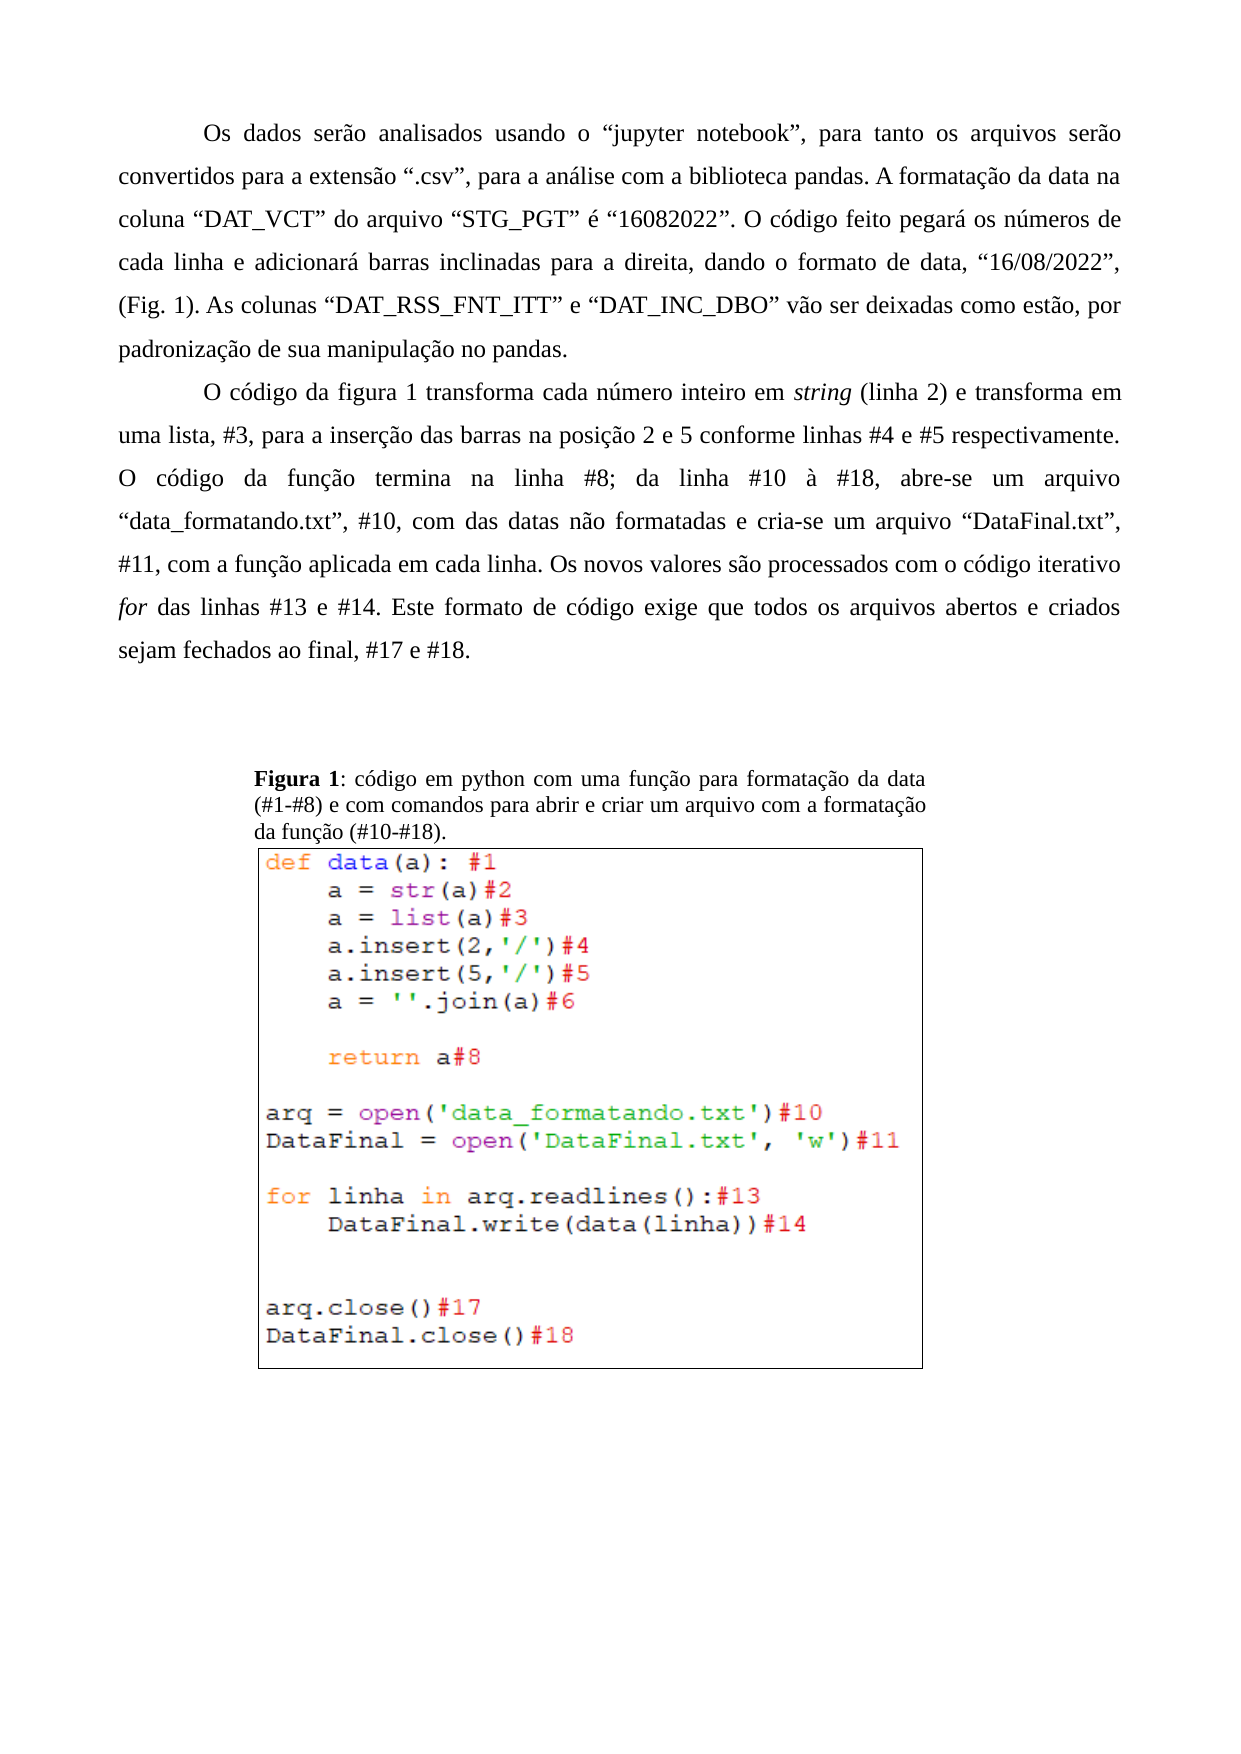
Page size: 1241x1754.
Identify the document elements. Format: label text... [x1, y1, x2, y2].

picture [261, 851, 920, 1366]
text Os dados serão analisados usando o “jupyter notebook”, para tanto os arquivos serão convertidos para a extensão “.csv”, para a análise com a biblioteca pandas. A formatação da data na coluna “DAT_VCT” do arquivo “STG_PGT” é “16082022”. O código feito pegará os números de cada linha e adicionará barras inclinadas para a direita, dando o formato de data, “16/08/2022”, (Fig. 1). As colunas “DAT_RSS_FNT_ITT” e “DAT_INC_DBO” vão ser deixadas como estão, por padronização de sua manipulação no pandas. [118, 118, 1122, 362]
text Figura 1: código em python com uma função para formatação da data (#1-#8) e com comandos para abrir e criar um arquivo com a formatação da função (#10-#18). [254, 765, 927, 844]
text O código da figura 1 transforma cada número inteiro em string (linha 2) e transforma em uma lista, #3, para a inserção das barras na posição 2 e 5 conforme linhas #4 e #5 respectivamente. O código da função termina na linha #8; da linha #10 à #18, abre-se um arquivo “data_formatando.txt”, #10, com das datas não formatadas e cria-se um arquivo “DataFinal.txt”, #11, com a função aplicada em cada linha. Os novos valores são processados com o código iterativo for das linhas #13 e #14. Este formato de código exige que todos os arquivos abertos e criados sejam fechados ao final, #17 e #18. [118, 377, 1122, 664]
